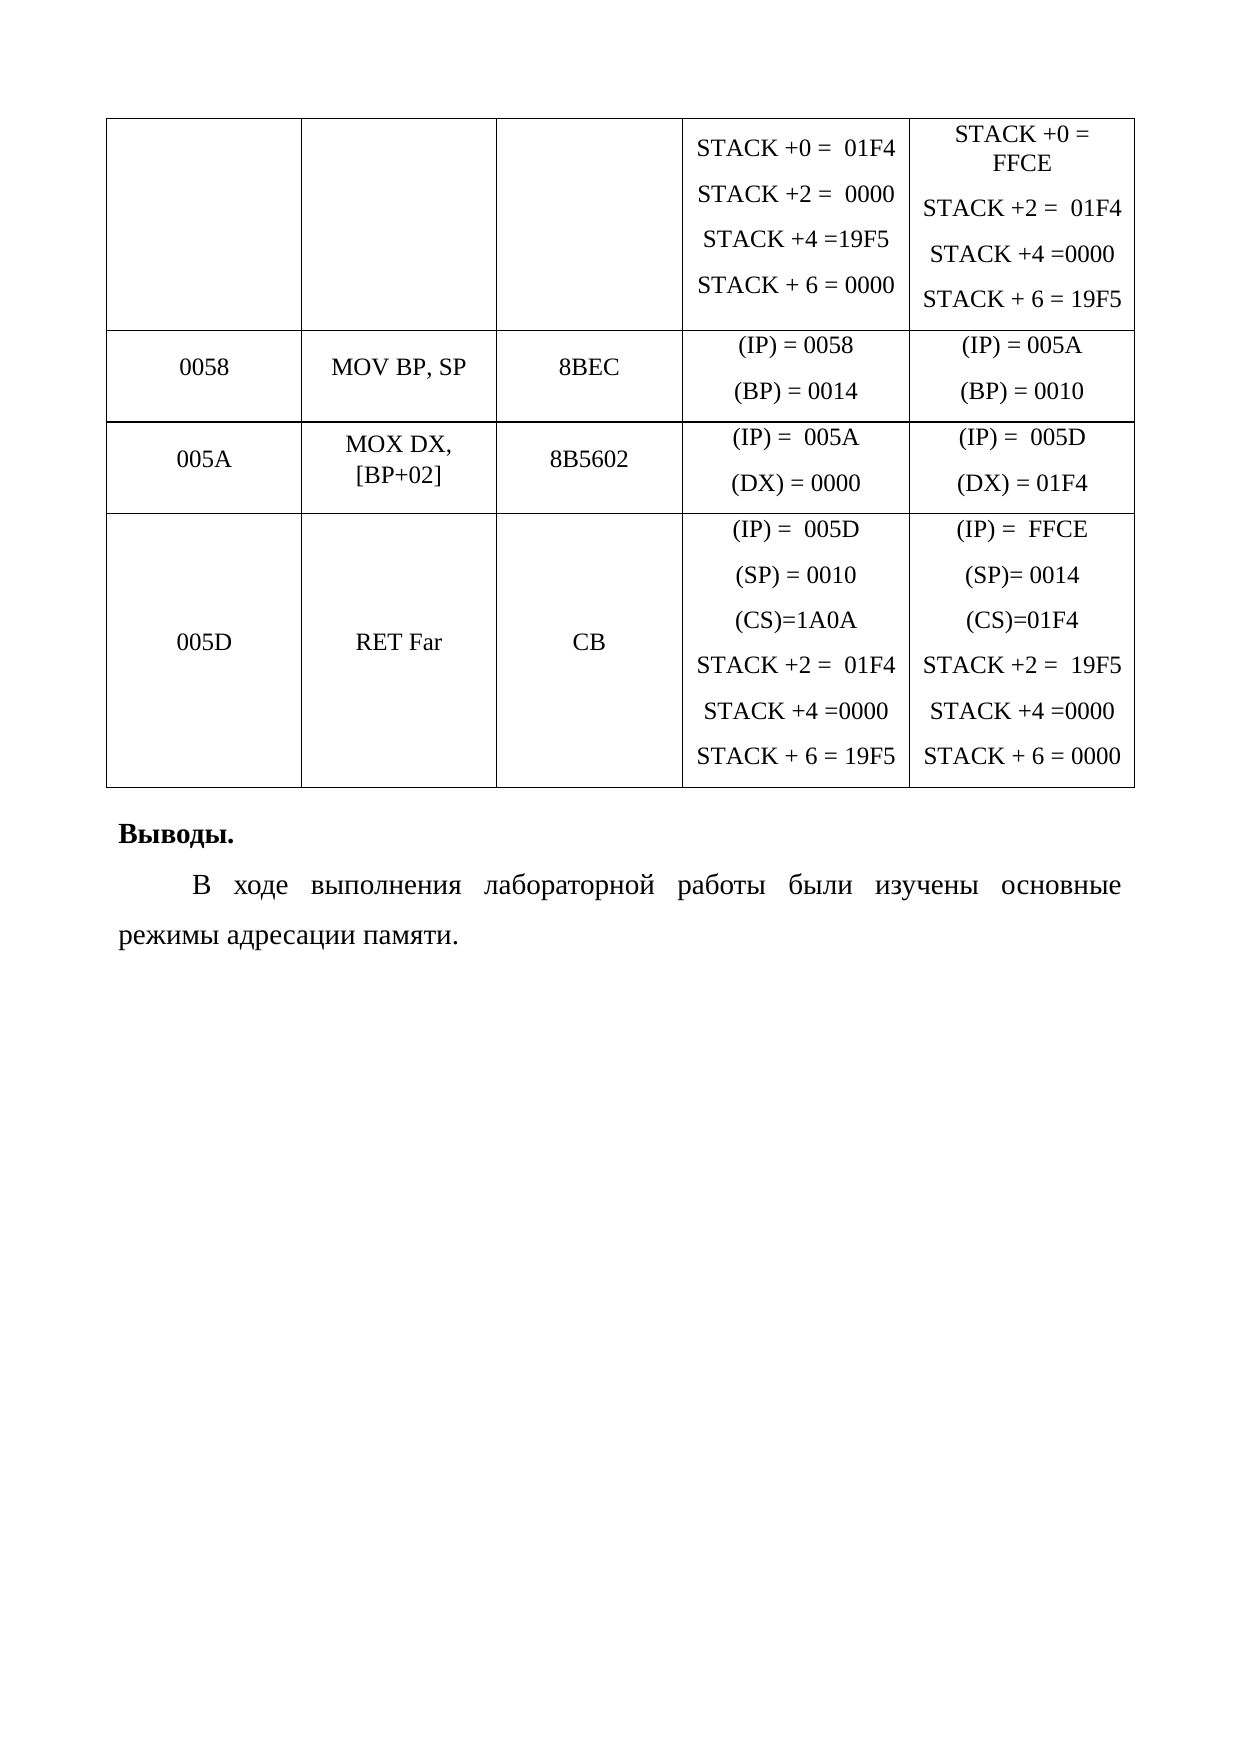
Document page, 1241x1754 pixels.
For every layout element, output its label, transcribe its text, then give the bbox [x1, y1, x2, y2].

table_cell RET Far [302, 514, 496, 787]
table_cell 8BEC [497, 331, 682, 421]
table_cell STACK +0 = FFCE STACK +2 = 01F4 STACK +4 =0000 STACK + 6 = 19F5 [910, 119, 1134, 329]
table_cell STACK +0 = 01F4 STACK +2 = 0000 STACK +4 =19F5 STACK + 6 = 0000 [683, 119, 909, 329]
table_cell 005A [107, 423, 301, 513]
table_cell (IP) = 005D (DX) = 01F4 [910, 423, 1134, 513]
text Выводы. [118, 817, 1122, 850]
table_cell (IP) = 005D (SP) = 0010 (CS)=1A0A STACK +2 = 01F4 STACK +4 =0000 STACK + 6 = 19F5 [683, 514, 909, 787]
table_cell MOX DX, [BP+02] [302, 423, 496, 513]
table_cell 0058 [107, 331, 301, 421]
table_cell (IP) = 005A (BP) = 0010 [910, 331, 1134, 421]
table_cell 005D [107, 514, 301, 787]
table_cell 8B5602 [497, 423, 682, 513]
table_cell [107, 119, 301, 329]
table_cell MOV BP, SP [302, 331, 496, 421]
table_cell (IP) = FFCE (SP)= 0014 (CS)=01F4 STACK +2 = 19F5 STACK +4 =0000 STACK + 6 = 0000 [910, 514, 1134, 787]
table_cell (IP) = 0058 (BP) = 0014 [683, 331, 909, 421]
text В ходе выполнения лабораторной работы были изучены основные режимы адресации памяти. [118, 867, 1122, 951]
table_cell [302, 119, 496, 329]
table_cell (IP) = 005A (DX) = 0000 [683, 423, 909, 513]
table_cell CB [497, 514, 682, 787]
table_cell [497, 119, 682, 329]
